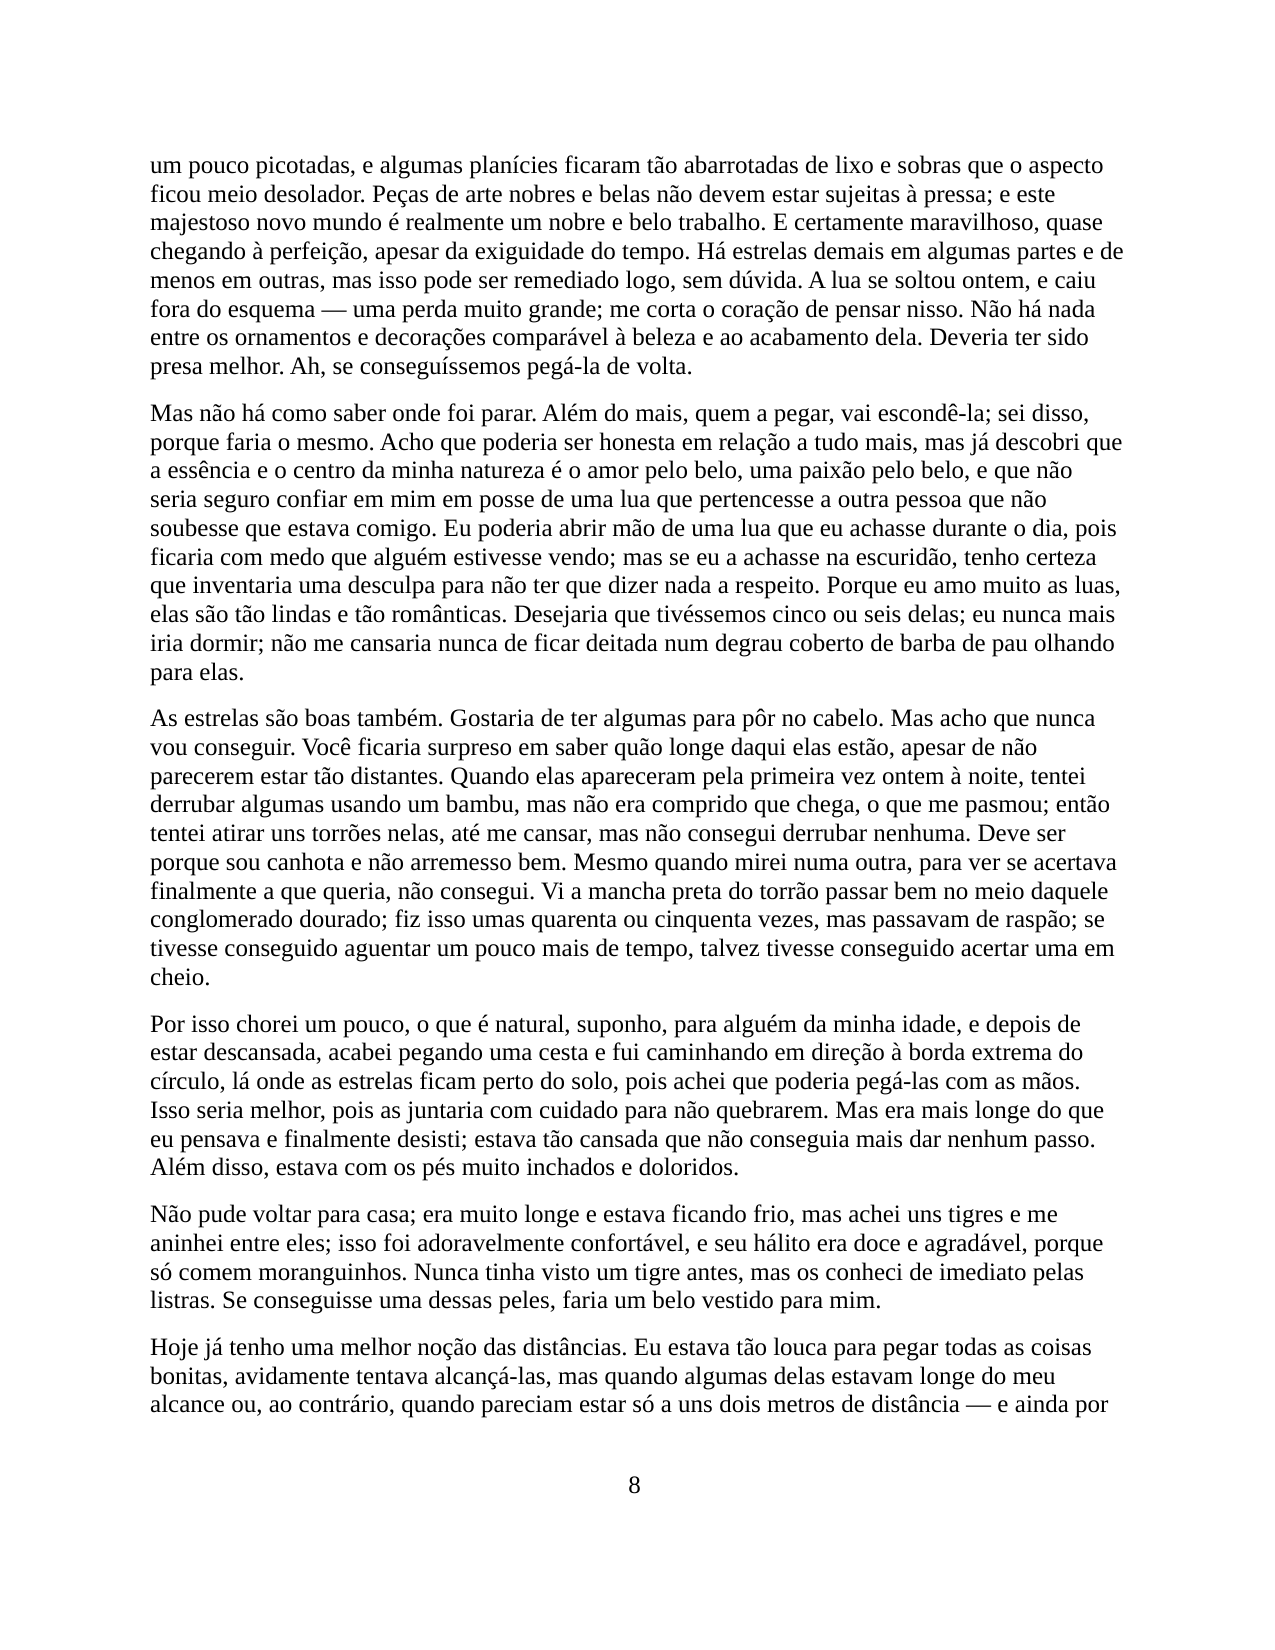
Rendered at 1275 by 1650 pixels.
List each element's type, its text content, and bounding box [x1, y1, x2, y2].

text Por isso chorei um pouco, o que é natural, suponho, para alguém da minha idade, e depois de estar descansada, acabei pegando uma cesta e fui caminhando em direção à borda extrema do círculo, lá onde as estrelas ficam perto do solo, pois achei que poderia pegá-las com as mãos. Isso seria melhor, pois as juntaria com cuidado para não quebrarem. Mas era mais longe do que eu pensava e finalmente desisti; estava tão cansada que não conseguia mais dar nenhum passo. Além disso, estava com os pés muito inchados e doloridos. [150, 1009, 1125, 1181]
text Não pude voltar para casa; era muito longe e estava ficando frio, mas achei uns tigres e me aninhei entre eles; isso foi adoravelmente confortável, e seu hálito era doce e agradável, porque só comem moranguinhos. Nunca tinha visto um tigre antes, mas os conheci de imediato pelas listras. Se conseguisse uma dessas peles, faria um belo vestido para mim. [150, 1199, 1125, 1314]
text As estrelas são boas também. Gostaria de ter algumas para pôr no cabelo. Mas acho que nunca vou conseguir. Você ficaria surpreso em saber quão longe daqui elas estão, apesar de não parecerem estar tão distantes. Quando elas apareceram pela primeira vez ontem à noite, tentei derrubar algumas usando um bambu, mas não era comprido que chega, o que me pasmou; então tentei atirar uns torrões nelas, até me cansar, mas não consegui derrubar nenhuma. Deve ser porque sou canhota e não arremesso bem. Mesmo quando mirei numa outra, para ver se acertava finalmente a que queria, não consegui. Vi a mancha preta do torrão passar bem no meio daquele conglomerado dourado; fiz isso umas quarenta ou cinquenta vezes, mas passavam de raspão; se tivesse conseguido aguentar um pouco mais de tempo, talvez tivesse conseguido acertar uma em cheio. [150, 703, 1125, 991]
text um pouco picotadas, e algumas planícies ficaram tão abarrotadas de lixo e sobras que o aspecto ficou meio desolador. Peças de arte nobres e belas não devem estar sujeitas à pressa; e este majestoso novo mundo é realmente um nobre e belo trabalho. E certamente maravilhoso, quase chegando à perfeição, apesar da exiguidade do tempo. Há estrelas demais em algumas partes e de menos em outras, mas isso pode ser remediado logo, sem dúvida. A lua se soltou ontem, e caiu fora do esquema — uma perda muito grande; me corta o coração de pensar nisso. Não há nada entre os ornamentos e decorações comparável à beleza e ao acabamento dela. Deveria ter sido presa melhor. Ah, se conseguíssemos pegá-la de volta. [150, 150, 1125, 380]
text Mas não há como saber onde foi parar. Além do mais, quem a pegar, vai escondê-la; sei disso, porque faria o mesmo. Acho que poderia ser honesta em relação a tudo mais, mas já descobri que a essência e o centro da minha natureza é o amor pelo belo, uma paixão pelo belo, e que não seria seguro confiar em mim em posse de uma lua que pertencesse a outra pessoa que não soubesse que estava comigo. Eu poderia abrir mão de uma lua que eu achasse durante o dia, pois ficaria com medo que alguém estivesse vendo; mas se eu a achasse na escuridão, tenho certeza que inventaria uma desculpa para não ter que dizer nada a respeito. Porque eu amo muito as luas, elas são tão lindas e tão românticas. Desejaria que tivéssemos cinco ou seis delas; eu nunca mais iria dormir; não me cansaria nunca de ficar deitada num degrau coberto de barba de pau olhando para elas. [150, 398, 1125, 685]
text Hoje já tenho uma melhor noção das distâncias. Eu estava tão louca para pegar todas as coisas bonitas, avidamente tentava alcançá-las, mas quando algumas delas estavam longe do meu alcance ou, ao contrário, quando pareciam estar só a uns dois metros de distância — e ainda por [150, 1332, 1125, 1418]
